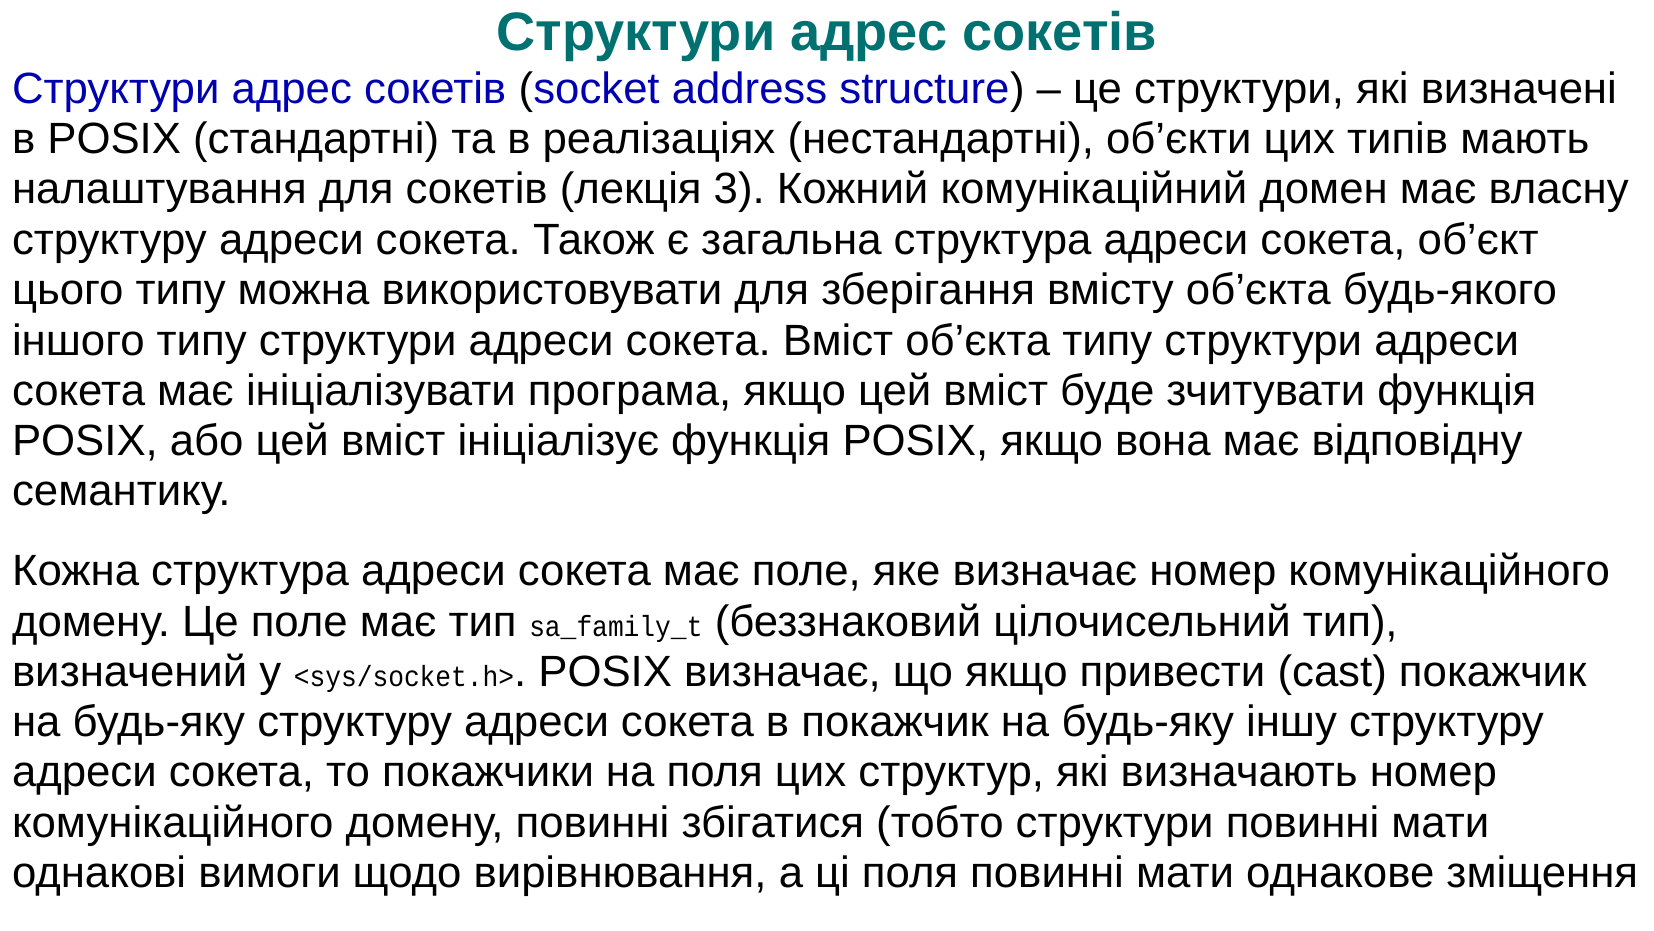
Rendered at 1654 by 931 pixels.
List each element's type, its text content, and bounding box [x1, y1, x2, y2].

text Структури адрес сокетів [12, 0, 1642, 62]
text Кожна структура адреси сокета має поле, яке визначає номер комунікаційного домену. Це поле має тип sa_family_t (беззнаковий цілочисельний тип), визначений у <sys/socket.h>. POSIX визначає, що якщо привести (cast) покажчик на будь-яку структуру адреси сокета в покажчик на будь-яку іншу структуру адреси сокета, то покажчики на поля цих структур, які визначають номер комунікаційного домену, повинні збігатися (тобто структури повинні мати однакові вимоги щодо вирівнювання, а ці поля повинні мати однакове зміщення [12, 544, 1642, 897]
text Структури адрес сокетів (socket address structure) – це структури, які визначені в POSIX (стандартні) та в реалізаціях (нестандартні), об’єкти цих типів мають налаштування для сокетів (лекція 3). Кожний комунікаційний домен має власну структуру адреси сокета. Також є загальна структура адреси сокета, об’єкт цього типу можна використовувати для зберігання вмісту об’єкта будь-якого іншого типу структури адреси сокета. Вміст об’єкта типу структури адреси сокета має ініціалізувати програма, якщо цей вміст буде зчитувати функція POSIX, або цей вміст ініціалізує функція POSIX, якщо вона має відповідну семантику. [12, 62, 1642, 515]
